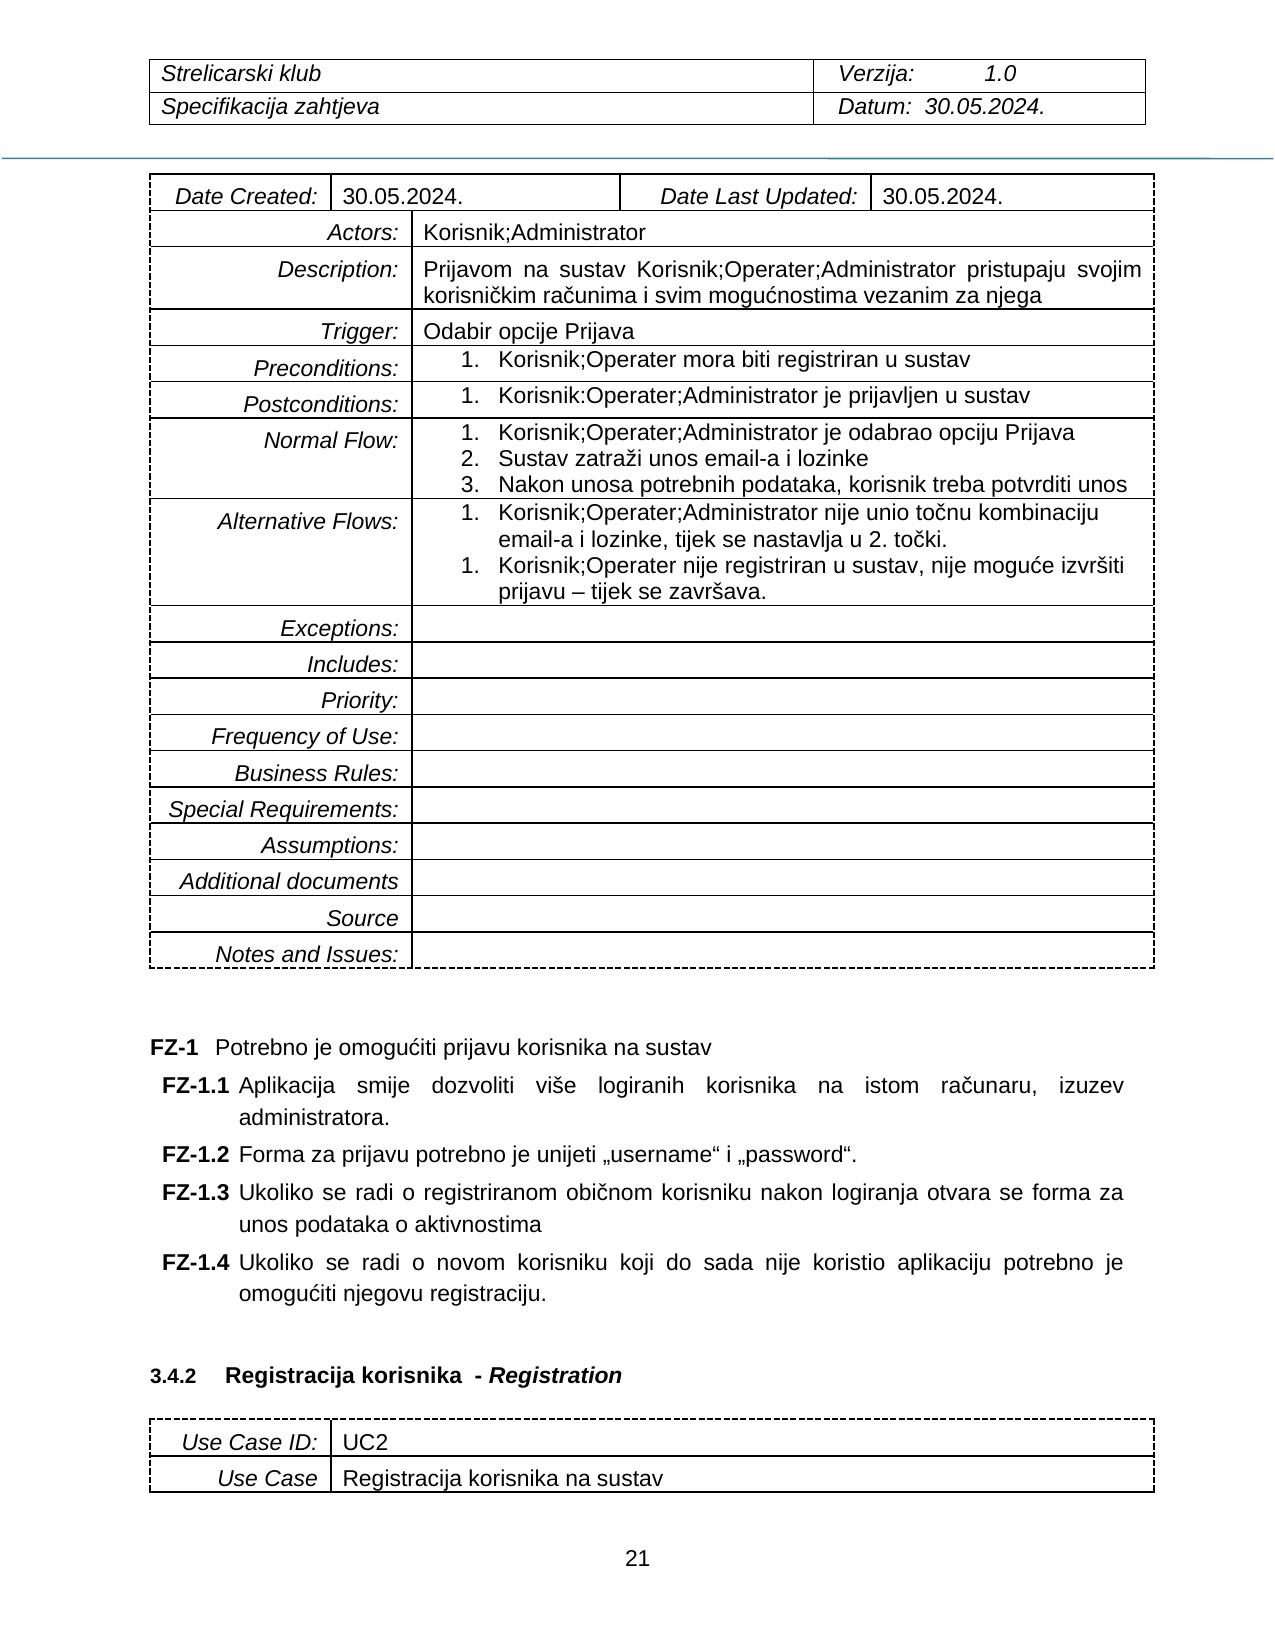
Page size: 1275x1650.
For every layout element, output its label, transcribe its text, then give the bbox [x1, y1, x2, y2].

table_cell Prijavom na sustav Korisnik;Operater;Administrator pristupaju svojim korisničkim računima i svim mogućnostima vezanim za njega [413, 247, 1153, 308]
table_cell Normal Flow: [150, 419, 411, 498]
table_cell Korisnik;Operater;Administrator je odabrao opciju Prijava Sustav zatraži unos email-a i lozinke Nakon unosa potrebnih podataka, korisnik treba potvrditi unos [413, 419, 1153, 498]
table_cell 30.05.2024. [332, 175, 619, 209]
table_cell Date Last Updated: [621, 175, 870, 209]
table_cell Korisnik;Operater;Administrator nije unio točnu kombinaciju email-a i lozinke, tijek se nastavlja u 2. točki. Korisnik;Operater nije registriran u sustav, nije moguće izvršiti prijavu – tijek se završava. [413, 499, 1153, 605]
table_cell Includes: [150, 643, 411, 677]
table_cell Preconditions: [150, 346, 411, 381]
table_cell Date Created: [150, 175, 330, 209]
list Ukoliko se radi o registriranom običnom korisniku nakon logiranja otvara se forma za unos podataka o aktivnostima [162, 1179, 1125, 1237]
table_cell Source [150, 896, 411, 931]
table_cell [413, 643, 1153, 677]
table_cell Actors: [150, 211, 411, 246]
list Potrebno je omogućiti prijavu korisnika na sustav [150, 1034, 1125, 1061]
table_cell Korisnik;Administrator [413, 211, 1153, 246]
list Ukoliko se radi o novom korisniku koji do sada nije koristio aplikaciju potrebno je omogućiti njegovu registraciju. [162, 1248, 1125, 1306]
table_cell [413, 896, 1153, 931]
table_cell Additional documents [150, 860, 411, 895]
table_header Use Case ID: [150, 1418, 331, 1455]
list Aplikacija smije dozvoliti više logiranih korisnika na istom računaru, izuzev administratora. [162, 1072, 1125, 1130]
table_cell Alternative Flows: [150, 499, 411, 605]
table_cell [413, 860, 1153, 895]
table_cell Exceptions: [150, 606, 411, 641]
table_cell 30.05.2024. [872, 175, 1153, 209]
table_cell [413, 933, 1153, 967]
table_cell [413, 715, 1153, 750]
table_cell Postconditions: [150, 382, 411, 417]
table_cell Priority: [150, 679, 411, 713]
table_header UC2 [331, 1418, 1153, 1455]
table_cell Korisnik:Operater;Administrator je prijavljen u sustav [413, 382, 1153, 417]
table_cell [413, 751, 1153, 786]
list Forma za prijavu potrebno je unijeti „username“ i „password“. [162, 1141, 1125, 1168]
table_cell Use Case [150, 1457, 330, 1491]
subtitle Registracija korisnika - Registration [150, 1362, 1125, 1388]
table_cell Notes and Issues: [150, 933, 411, 967]
table_cell Business Rules: [150, 751, 411, 786]
table_cell Description: [150, 247, 411, 308]
table_cell [413, 824, 1153, 858]
table_cell [413, 679, 1153, 713]
table_cell Registracija korisnika na sustav [332, 1457, 1153, 1491]
table_cell [413, 788, 1153, 822]
table_cell Trigger: [150, 310, 411, 344]
table_cell Special Requirements: [150, 788, 411, 822]
table_cell Frequency of Use: [150, 715, 411, 750]
table_cell [413, 606, 1153, 641]
table_cell Korisnik;Operater mora biti registriran u sustav [413, 346, 1153, 381]
table_cell Assumptions: [150, 824, 411, 858]
table_cell Odabir opcije Prijava [413, 310, 1153, 344]
